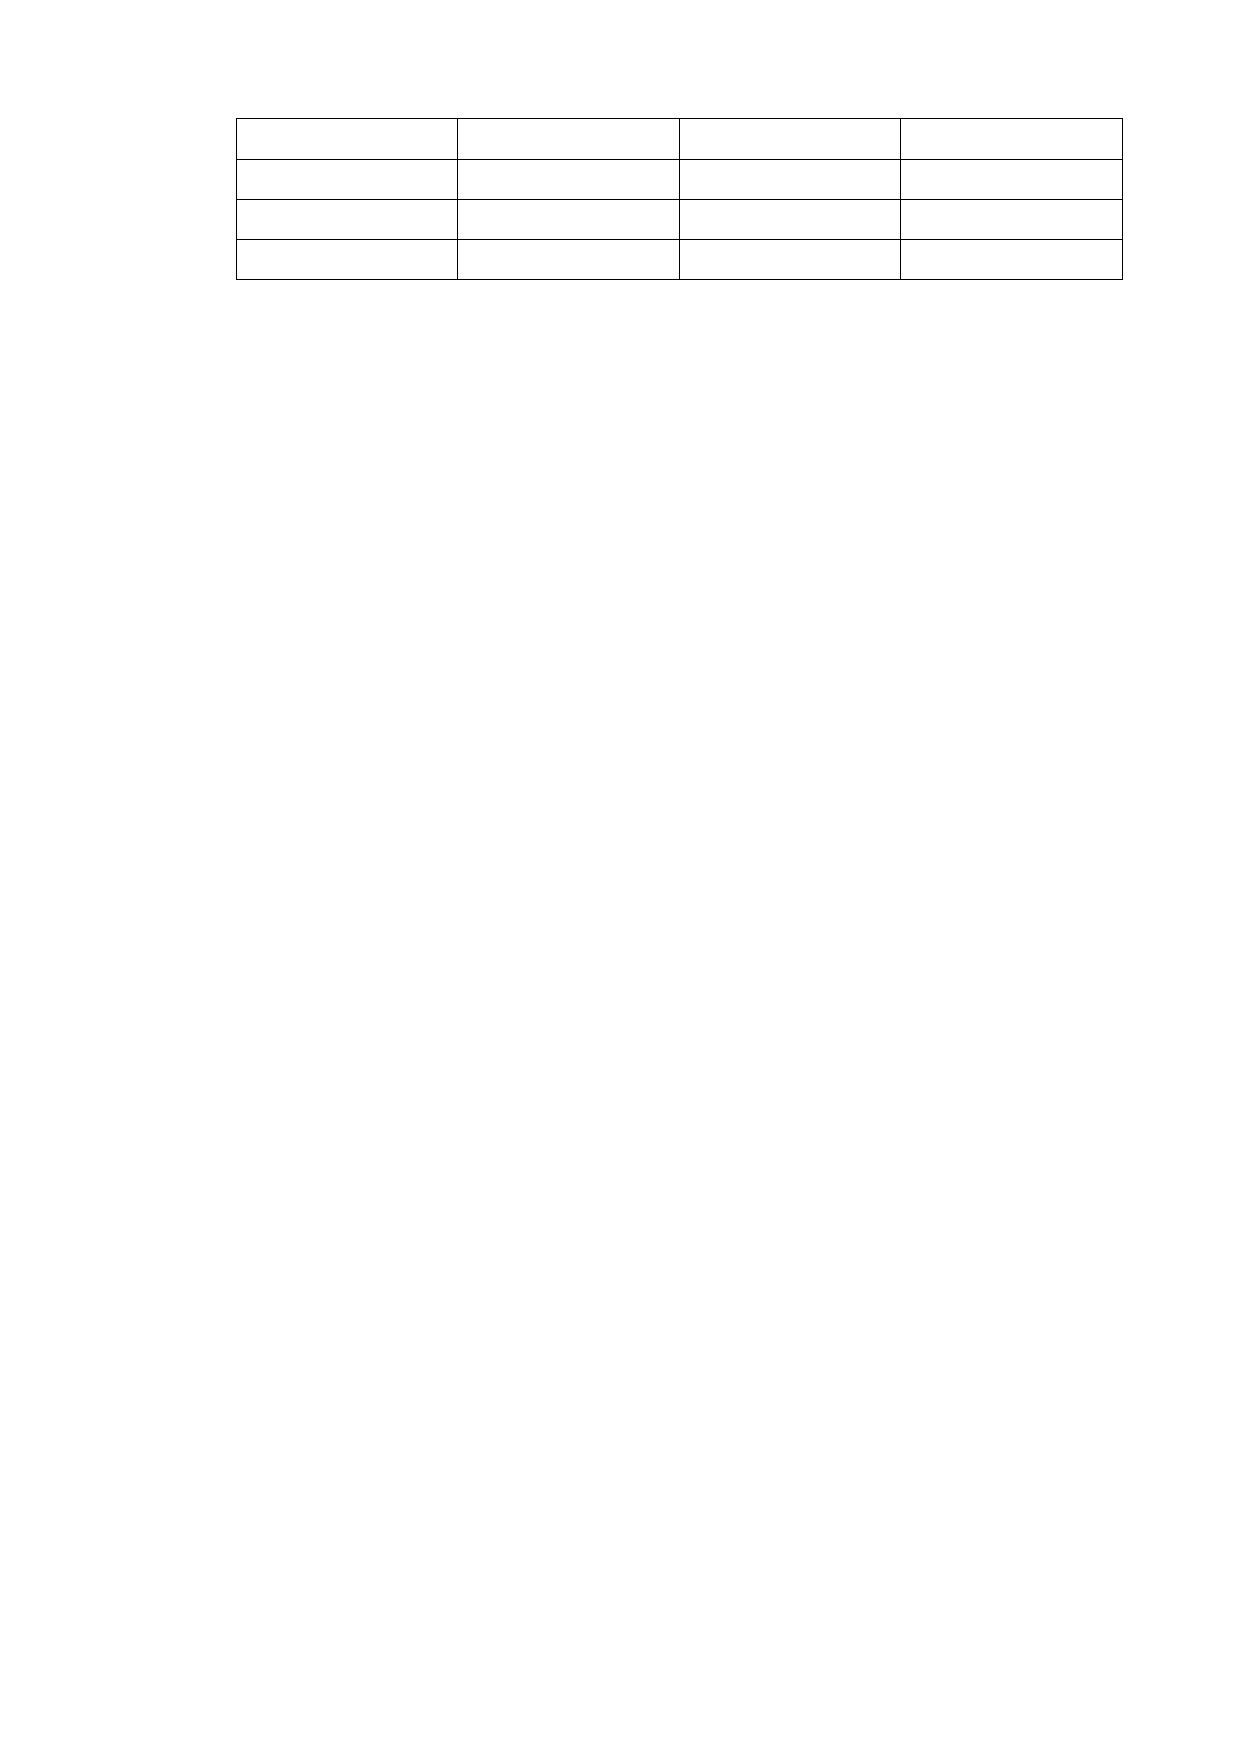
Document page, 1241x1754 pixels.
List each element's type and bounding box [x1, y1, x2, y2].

table_header [680, 119, 900, 158]
table_cell [680, 200, 900, 239]
table_cell [458, 200, 679, 239]
table_cell [458, 160, 679, 199]
table_header [237, 119, 457, 158]
table_cell [680, 160, 900, 199]
table_cell [237, 240, 457, 279]
table_cell [901, 160, 1122, 199]
table_header [901, 119, 1122, 158]
table_cell [901, 200, 1122, 239]
table_cell [458, 240, 679, 279]
table_header [458, 119, 679, 158]
table_cell [901, 240, 1122, 279]
table_cell [237, 200, 457, 239]
table_cell [680, 240, 900, 279]
table_cell [237, 160, 457, 199]
